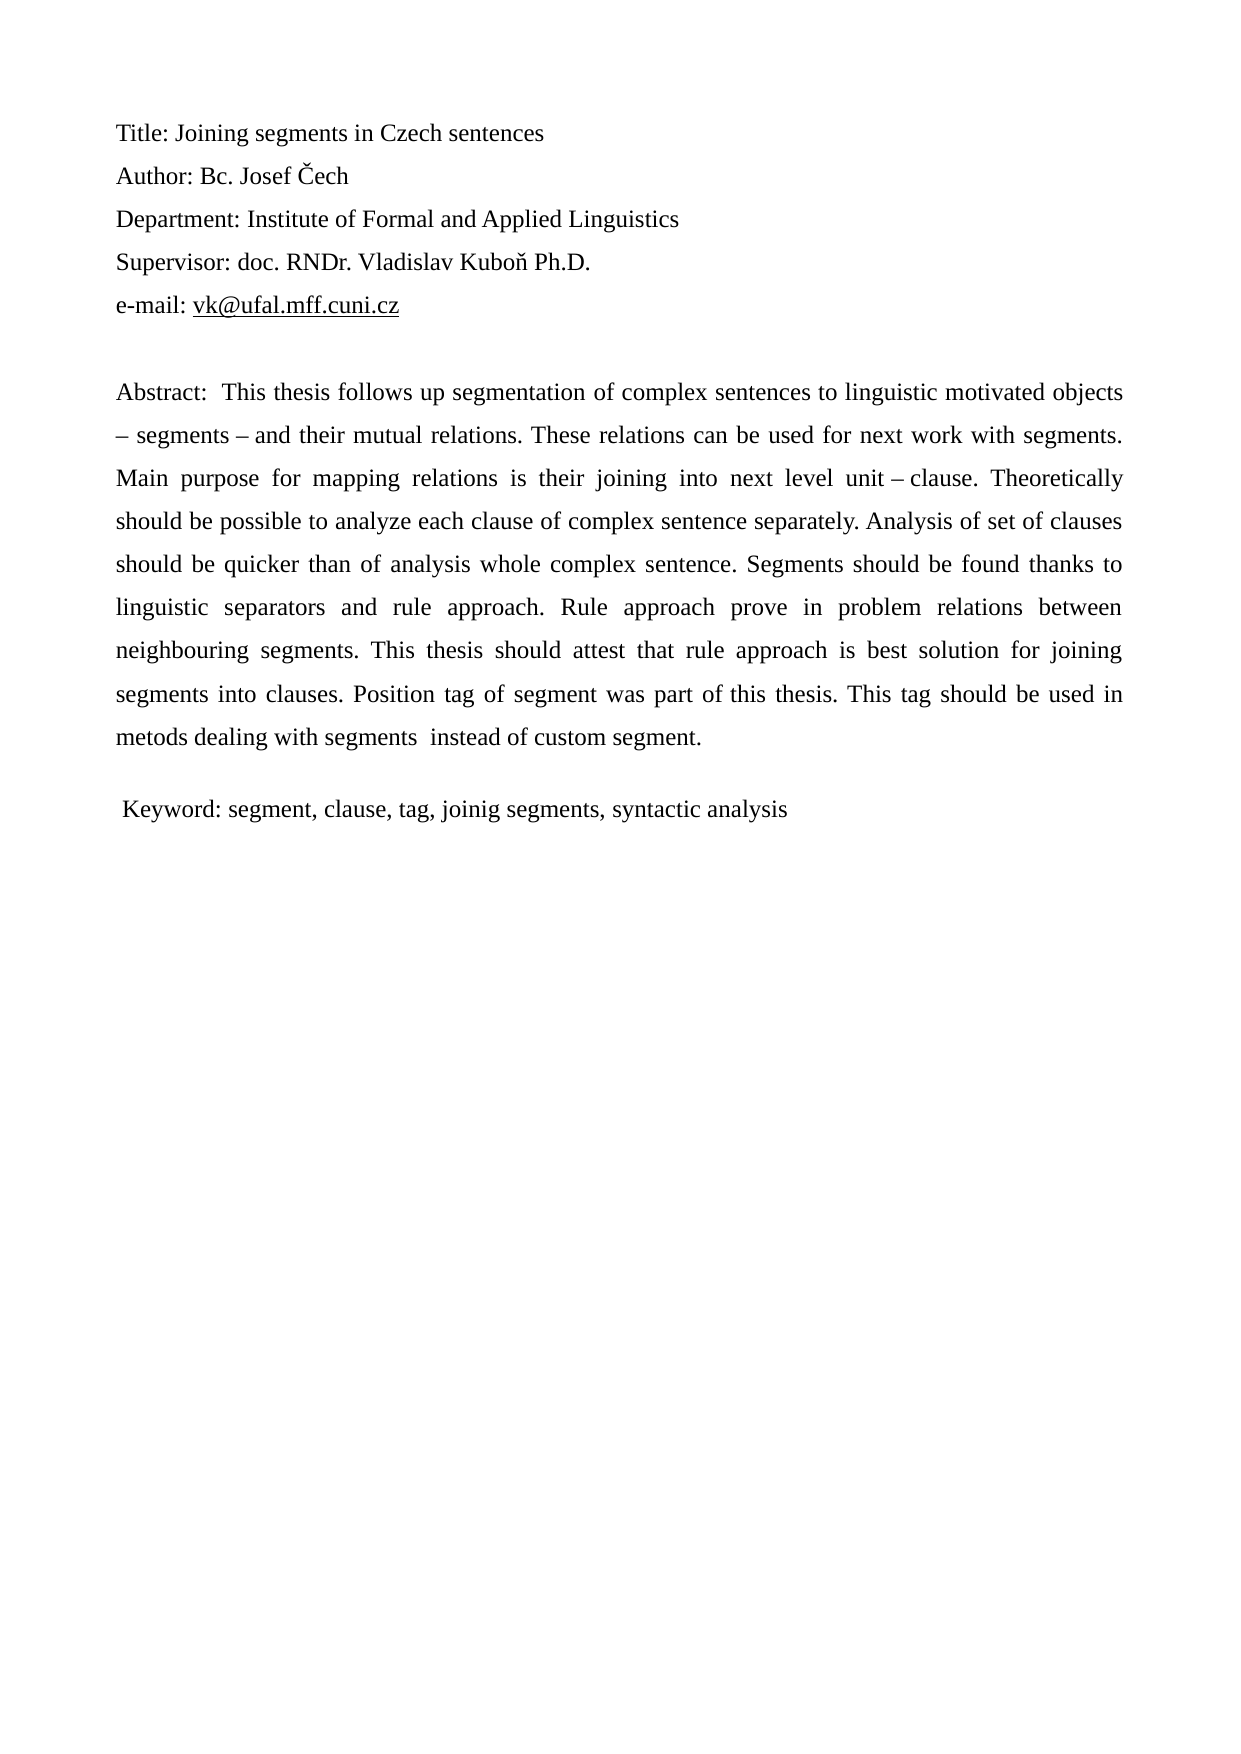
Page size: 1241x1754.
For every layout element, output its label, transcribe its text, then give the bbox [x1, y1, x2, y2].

subtitle Author: Bc. Josef Čech [116, 161, 1123, 190]
subtitle Supervisor: doc. RNDr. Vladislav Kuboň Ph.D. [116, 247, 1123, 276]
subtitle e-mail: vk@ufal.mff.cuni.cz [116, 291, 1123, 319]
subtitle Keyword: segment, clause, tag, joinig segments, syntactic analysis [116, 794, 1123, 822]
subtitle Department: Institute of Formal and Applied Linguistics [116, 204, 1123, 233]
subtitle Title: Joining segments in Czech sentences [116, 118, 1123, 147]
subtitle Abstract: This thesis follows up segmentation of complex sentences to linguistic motivated objects – segments – and their mutual relations. These relations can be used for next work with segments. Main purpose for mapping relations is their joining into next level unit – clause. Theoretically should be possible to analyze each clause of complex sentence separately. Analysis of set of clauses should be quicker than of analysis whole complex sentence. Segments should be found thanks to linguistic separators and rule approach. Rule approach prove in problem relations between neighbouring segments. This thesis should attest that rule approach is best solution for joining segments into clauses. Position tag of segment was part of this thesis. This tag should be used in metods dealing with segments instead of custom segment. [116, 377, 1123, 751]
